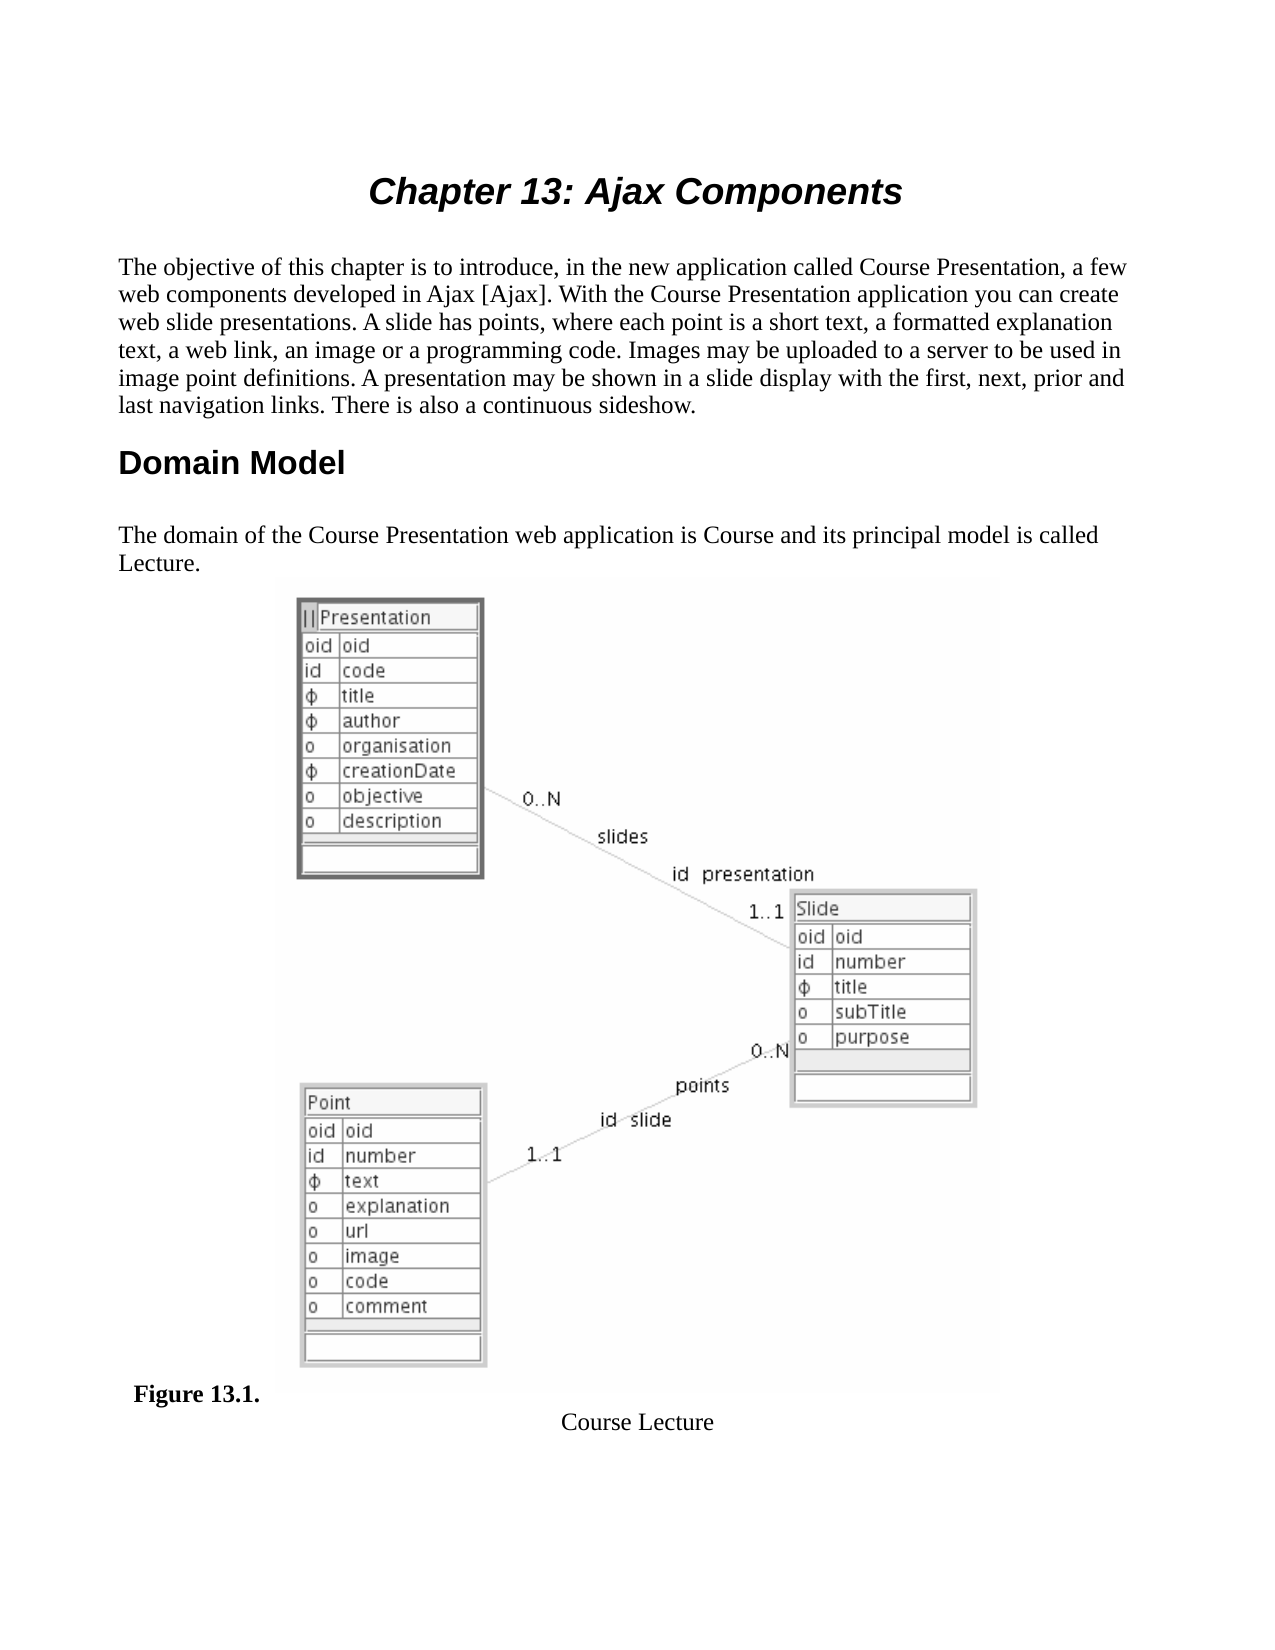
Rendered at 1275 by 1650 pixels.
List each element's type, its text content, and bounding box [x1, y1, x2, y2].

text The domain of the Course Presentation web application is Course and its principal model is called Lecture. [118, 522, 1157, 577]
subtitle Domain Model [118, 444, 1157, 481]
text Figure 13.1. Course Lecture [118, 1381, 1157, 1436]
text The objective of this chapter is to introduce, in the new application called Course Presentation, a few web components developed in Ajax [Ajax]. With the Course Presentation application you can create web slide presentations. A slide has points, where each point is a short text, a formatted explanation text, a web link, an image or a programming code. Images may be uploaded to a server to be used in image point definitions. A presentation may be shown in a slide display with the first, next, prior and last navigation links. There is also a continuous sideshow. [118, 253, 1157, 419]
picture [275, 577, 1001, 1393]
subtitle Chapter 13: Ajax Components [118, 171, 1157, 213]
